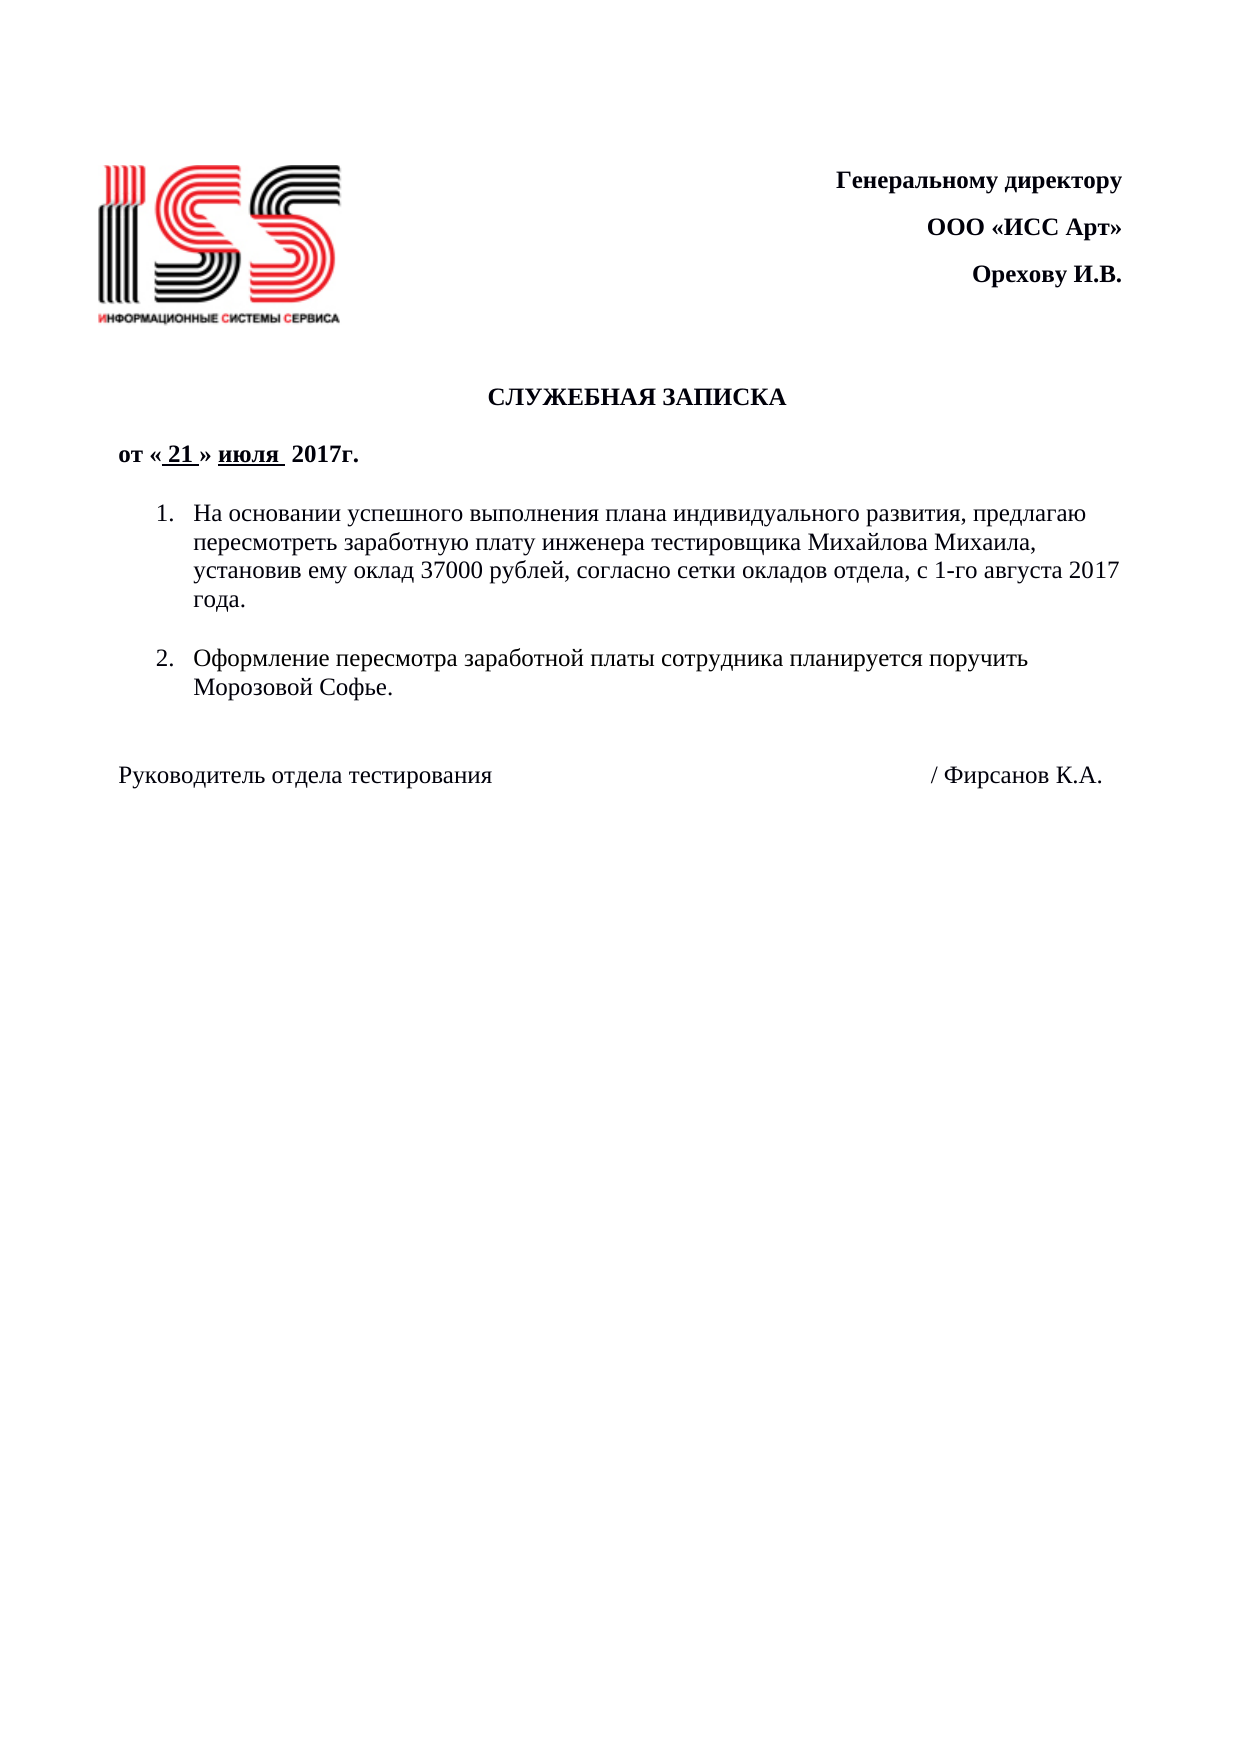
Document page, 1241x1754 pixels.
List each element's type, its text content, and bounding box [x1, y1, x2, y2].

text Орехову И.В. [343, 259, 1122, 288]
text СЛУЖЕБНАЯ ЗАПИСКА [118, 382, 1122, 411]
text Генеральному директору [343, 165, 1122, 194]
text ООО «ИСС Арт» [343, 212, 1122, 241]
list Оформление пересмотра заработной платы сотрудника планируется поручить Морозовой Софье. [156, 643, 1122, 701]
picture [97, 165, 343, 326]
list На основании успешного выполнения плана индивидуального развития, предлагаю пересмотреть заработную плату инженера тестировщика Михайлова Михаила, установив ему оклад 37000 рублей, согласно сетки окладов отдела, с 1-го августа 2017 года. [156, 498, 1122, 613]
text от « 21 » июля 2017г. [118, 439, 1122, 468]
text Руководитель отдела тестирования / Фирсанов К.А. [118, 761, 1122, 789]
